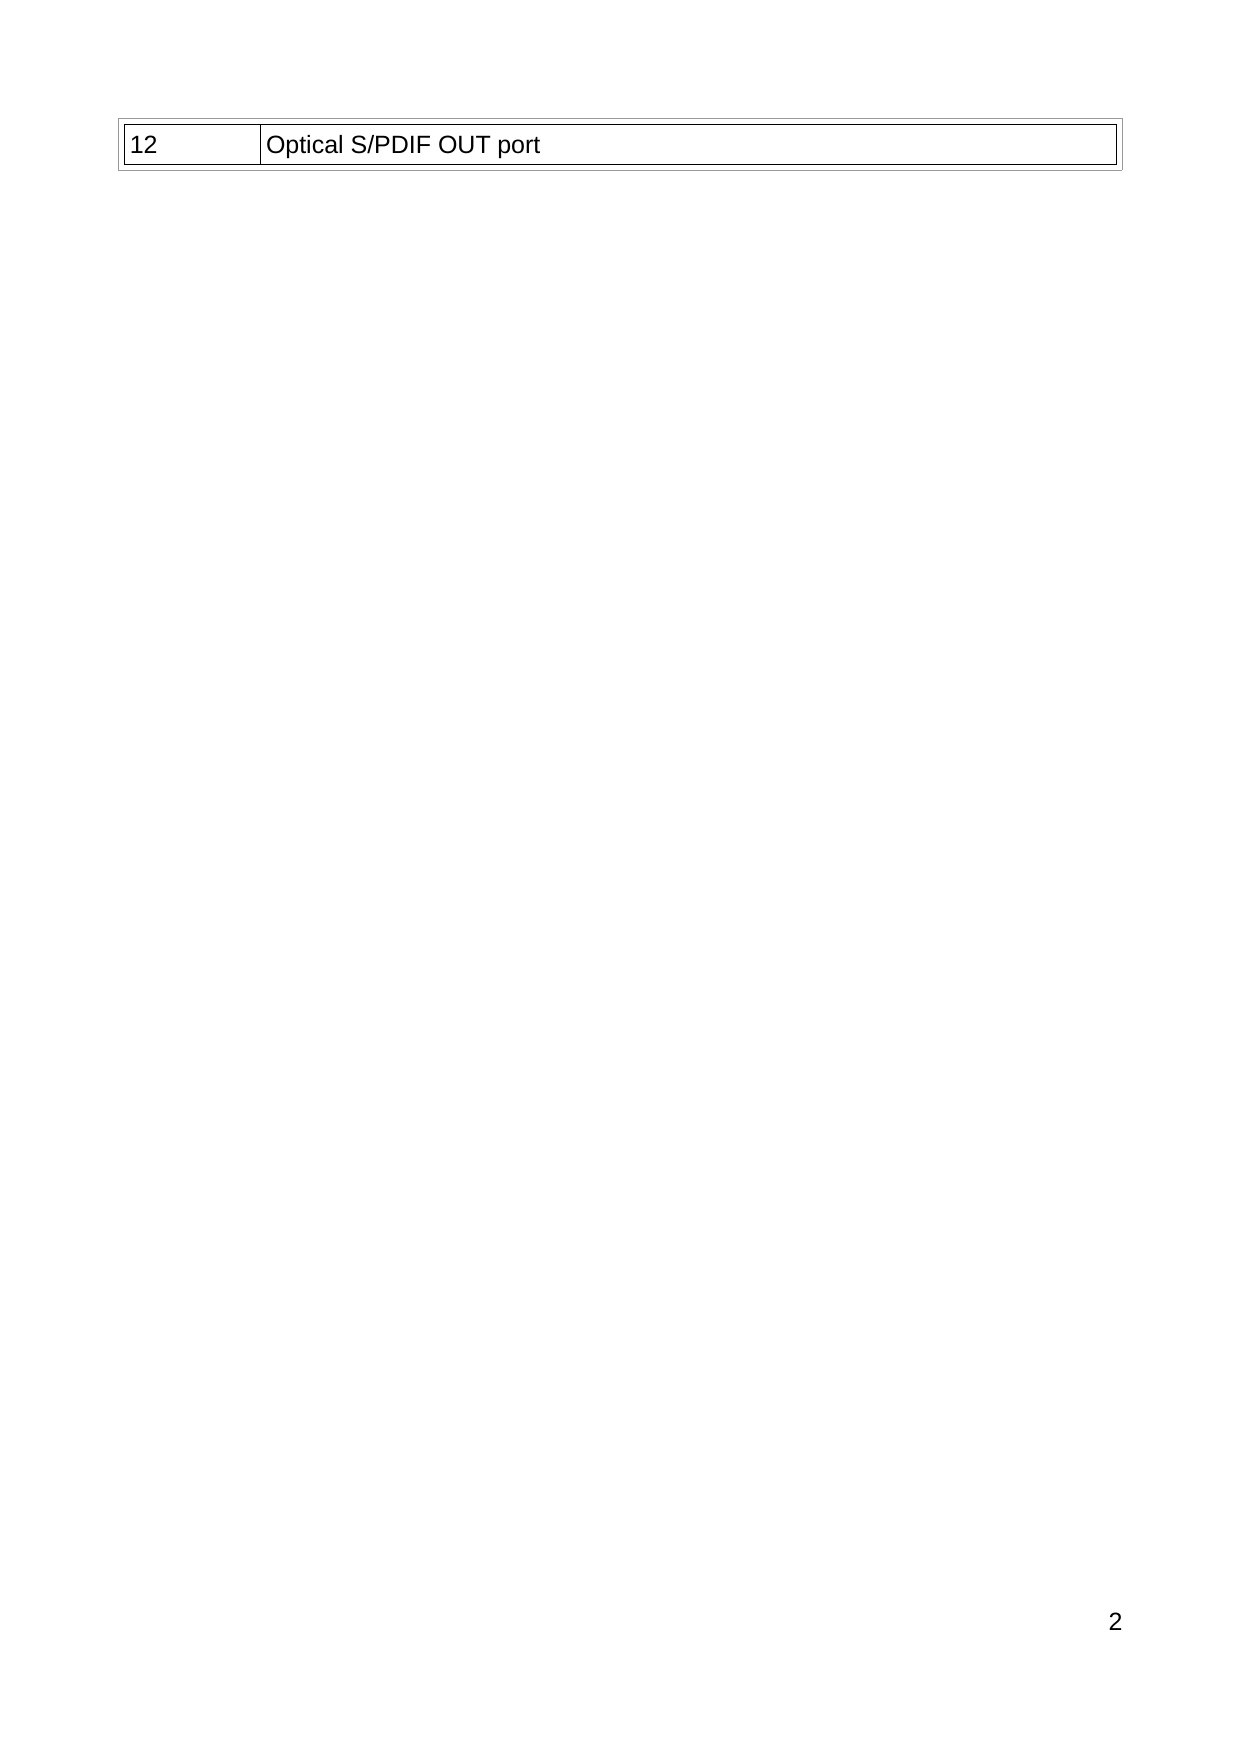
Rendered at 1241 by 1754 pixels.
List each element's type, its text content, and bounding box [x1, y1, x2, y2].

table_cell 12 [125, 125, 260, 164]
table_cell [119, 119, 1122, 170]
table_cell Optical S/PDIF OUT port [261, 125, 1116, 164]
